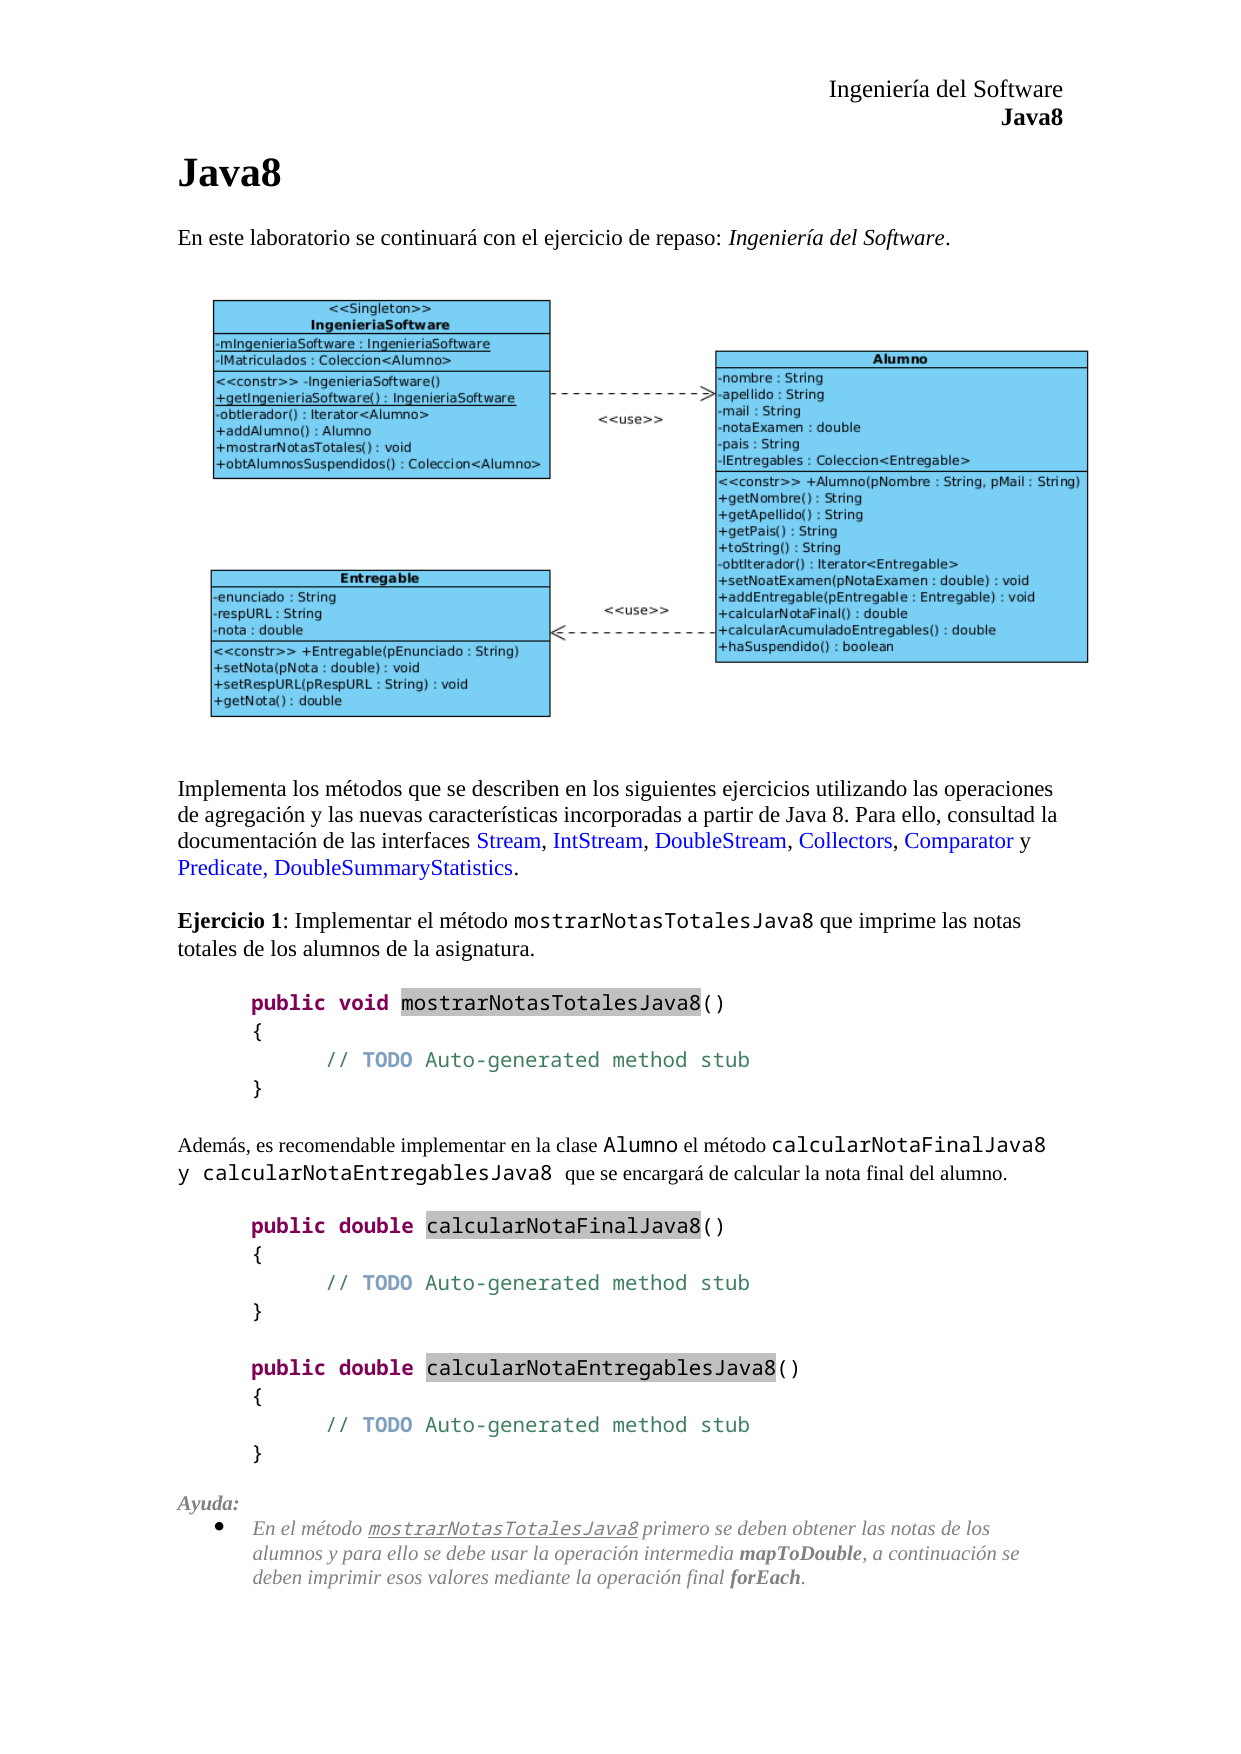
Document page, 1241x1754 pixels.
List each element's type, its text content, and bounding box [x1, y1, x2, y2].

text } [251, 1438, 1063, 1467]
text } [251, 1073, 1063, 1102]
text { [251, 1016, 1063, 1045]
text // TODO Auto-generated method stub [251, 1410, 1063, 1438]
picture [206, 293, 1093, 723]
text { [251, 1382, 1063, 1410]
list En el método mostrarNotasTotalesJava8 primero se deben obtener las notas de los alumnos y para ello se debe usar la operación intermedia mapToDouble, a continuación se deben imprimir esos valores mediante la operación final forEach. [215, 1515, 1063, 1589]
text Además, es recomendable implementar en la clase Alumno el método calcularNotaFinalJava8 y calcularNotaEntregablesJava8 que se encargará de calcular la nota final del alumno. [177, 1130, 1063, 1187]
text public void mostrarNotasTotalesJava8() [251, 988, 1063, 1016]
text public double calcularNotaFinalJava8() [177, 1211, 1063, 1239]
text Ejercicio 1: Implementar el método mostrarNotasTotalesJava8 que imprime las notas totales de los alumnos de la asignatura. [177, 907, 1063, 961]
text En este laboratorio se continuará con el ejercicio de repaso: Ingeniería del Software. [177, 224, 1063, 251]
text // TODO Auto-generated method stub [251, 1045, 1063, 1073]
text Implementa los métodos que se describen en los siguientes ejercicios utilizando las operaciones de agregación y las nuevas características incorporadas a partir de Java 8. Para ello, consultad la documentación de las interfaces Stream, IntStream, DoubleStream, Collectors, Comparator y Predicate, DoubleSummaryStatistics. [177, 775, 1063, 880]
text // TODO Auto-generated method stub [251, 1268, 1063, 1296]
text { [251, 1239, 1063, 1268]
text } [251, 1296, 1063, 1325]
text public double calcularNotaEntregablesJava8() [177, 1353, 1063, 1382]
text Ayuda: [177, 1491, 1063, 1515]
text Java8 [177, 148, 1063, 196]
